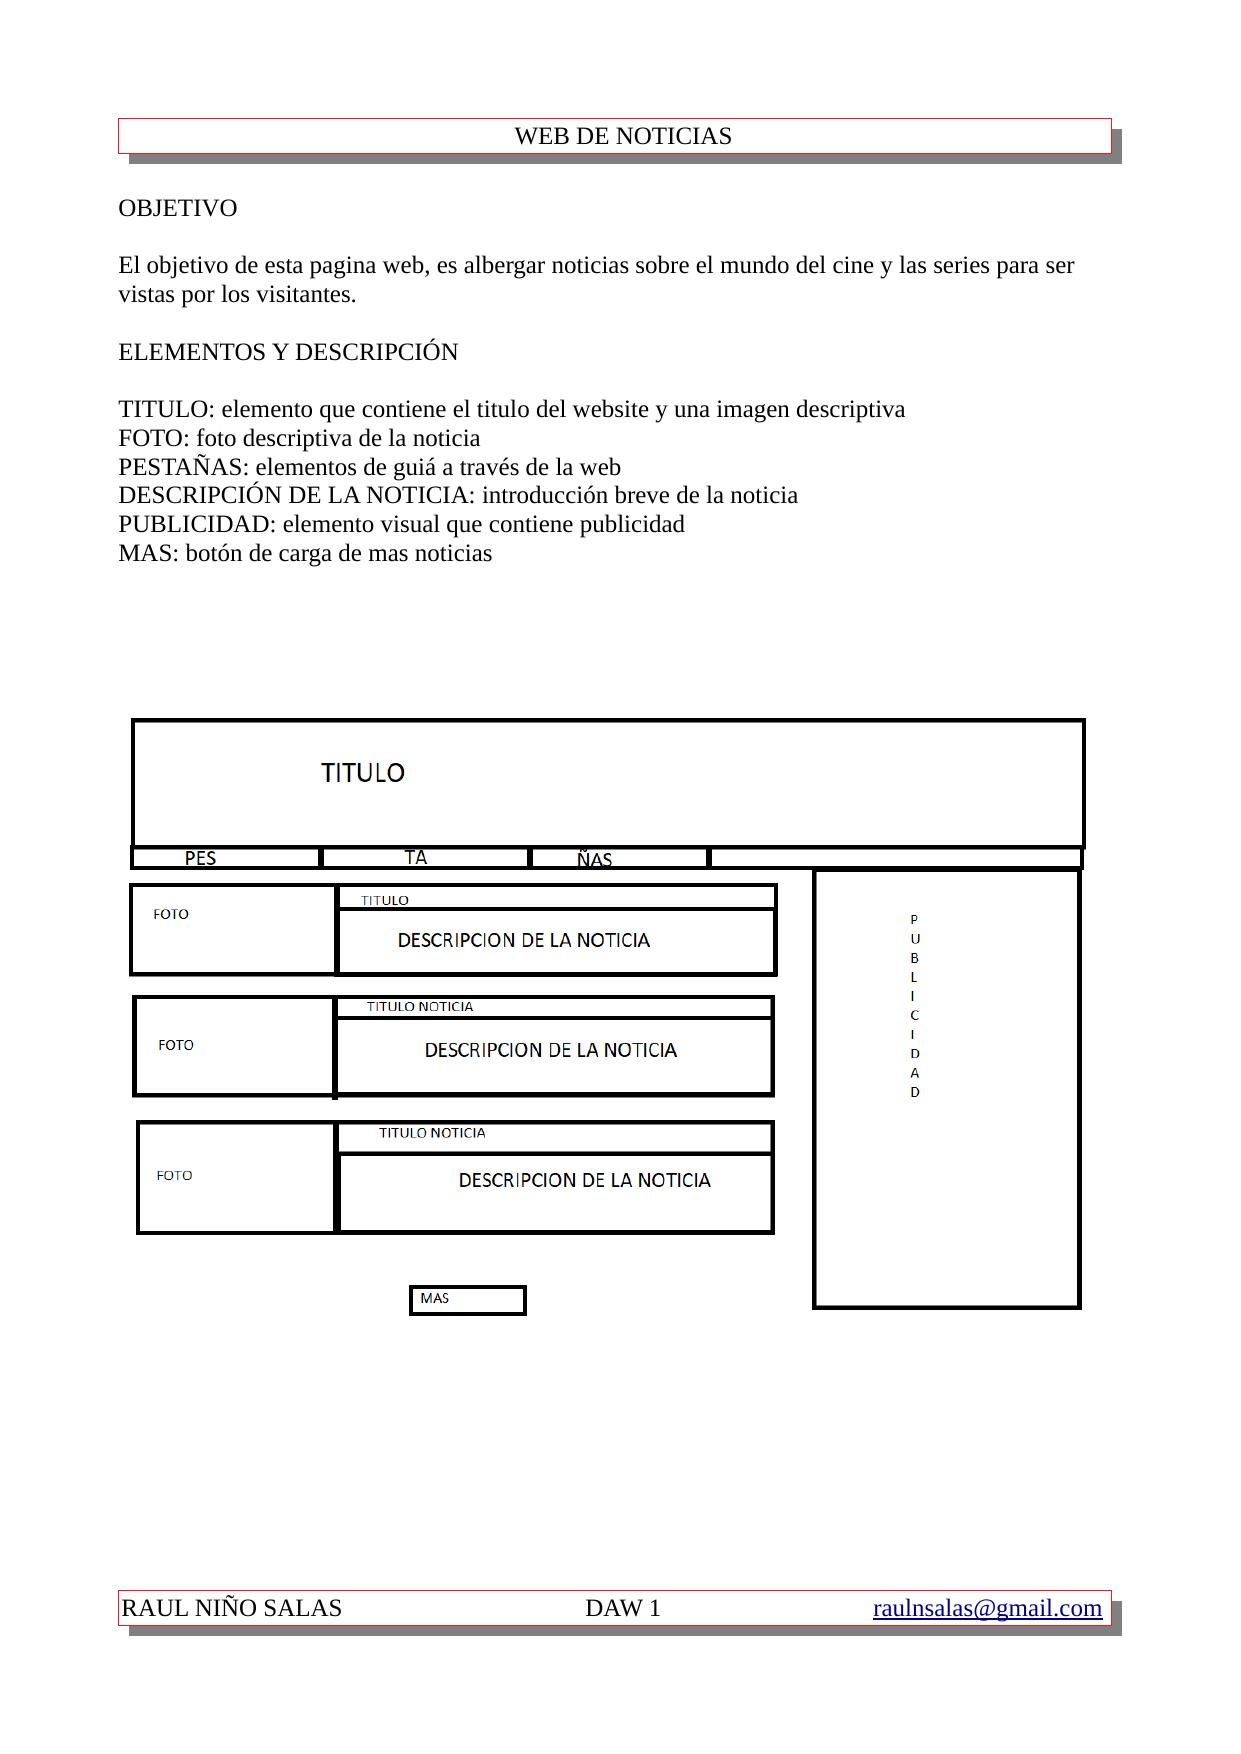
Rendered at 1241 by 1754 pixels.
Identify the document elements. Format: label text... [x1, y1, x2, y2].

text OBJETIVO [118, 193, 1122, 222]
text El objetivo de esta pagina web, es albergar noticias sobre el mundo del cine y las series para ser vistas por los visitantes. [118, 251, 1122, 308]
text FOTO: foto descriptiva de la noticia [118, 423, 1122, 452]
text MAS: botón de carga de mas noticias [118, 538, 1122, 567]
text TITULO: elemento que contiene el titulo del website y una imagen descriptiva [118, 394, 1122, 423]
text PESTAÑAS: elementos de guiá a través de la web [118, 452, 1122, 481]
picture [118, 702, 1123, 1339]
text DESCRIPCIÓN DE LA NOTICIA: introducción breve de la noticia [118, 481, 1122, 509]
text ELEMENTOS Y DESCRIPCIÓN [118, 337, 1122, 366]
text PUBLICIDAD: elemento visual que contiene publicidad [118, 509, 1122, 538]
